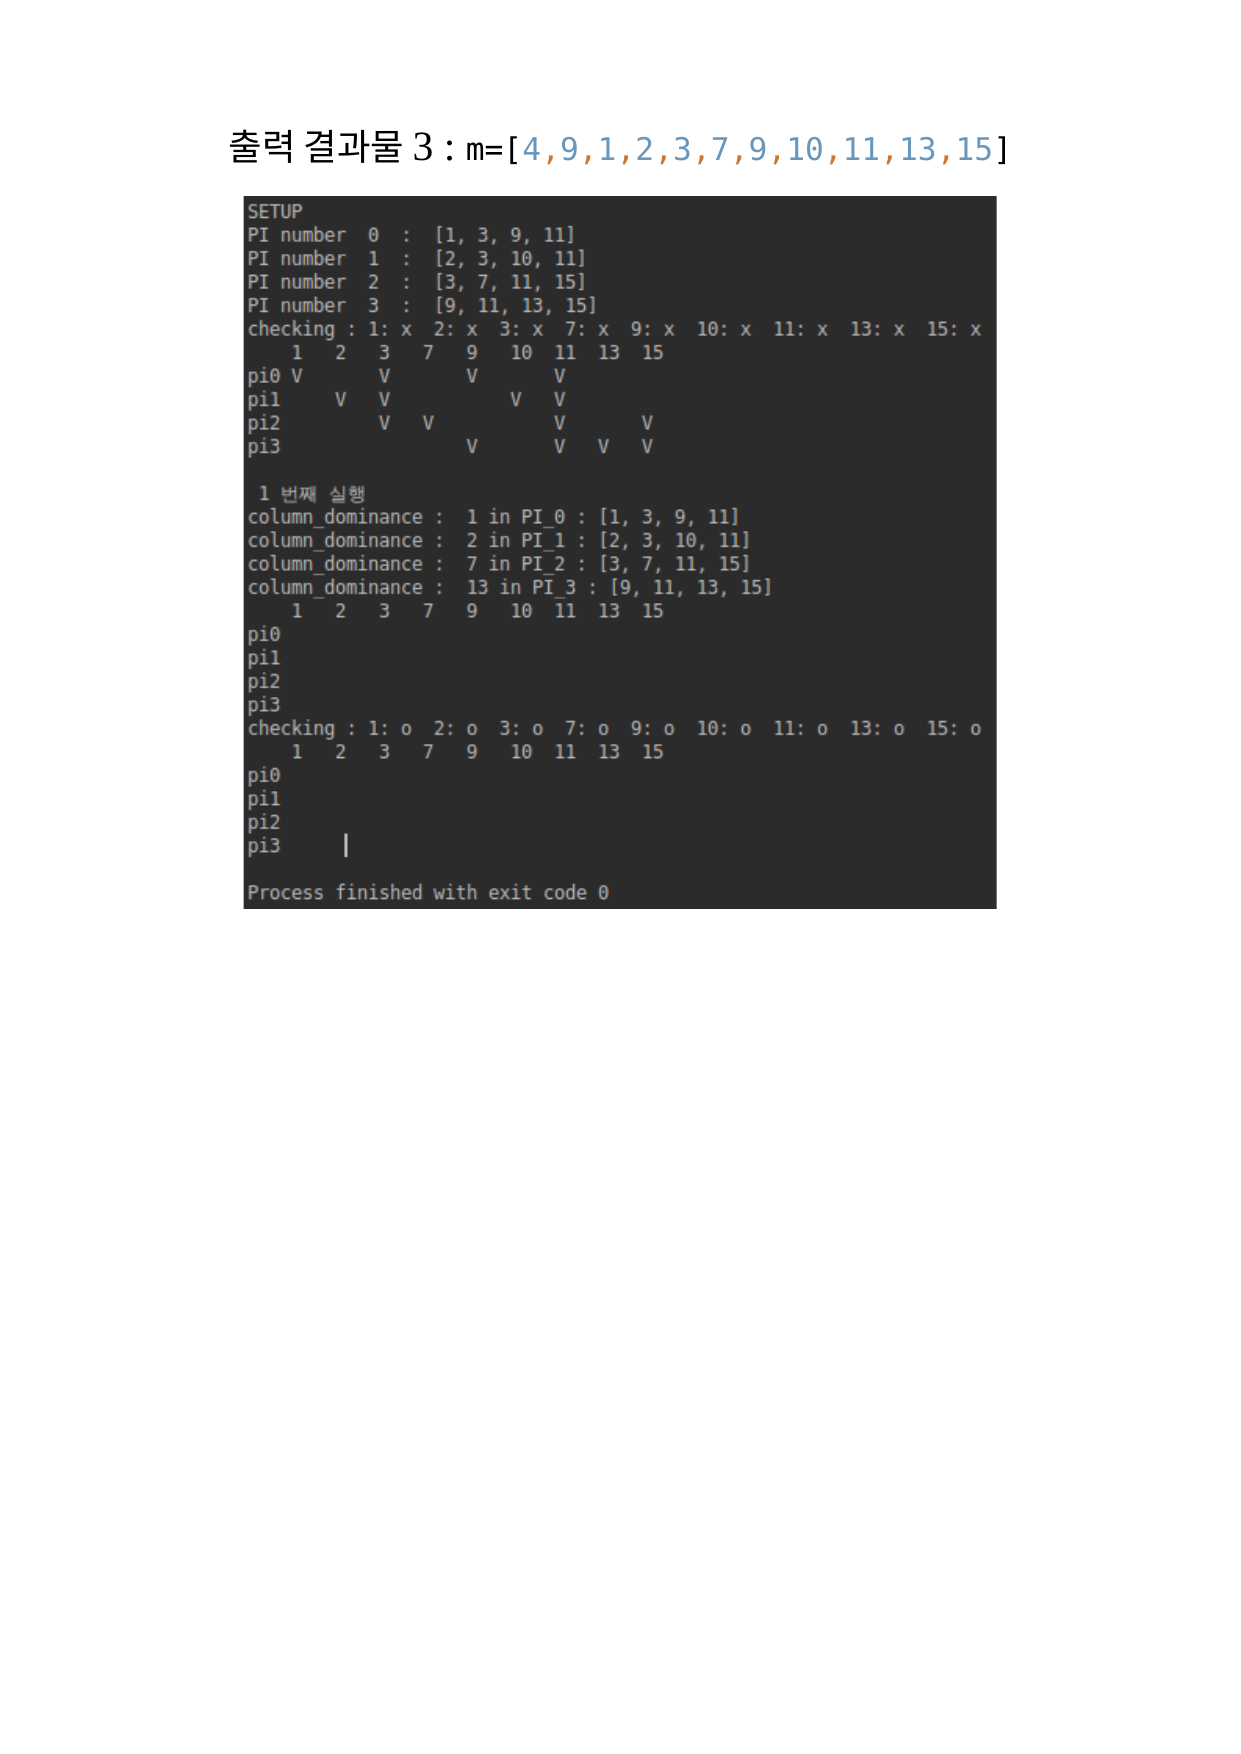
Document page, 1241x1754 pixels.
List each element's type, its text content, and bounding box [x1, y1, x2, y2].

text 출력 결과물 3 : m=[4,9,1,2,3,7,9,10,11,13,15] [118, 118, 1122, 171]
picture [243, 196, 997, 909]
